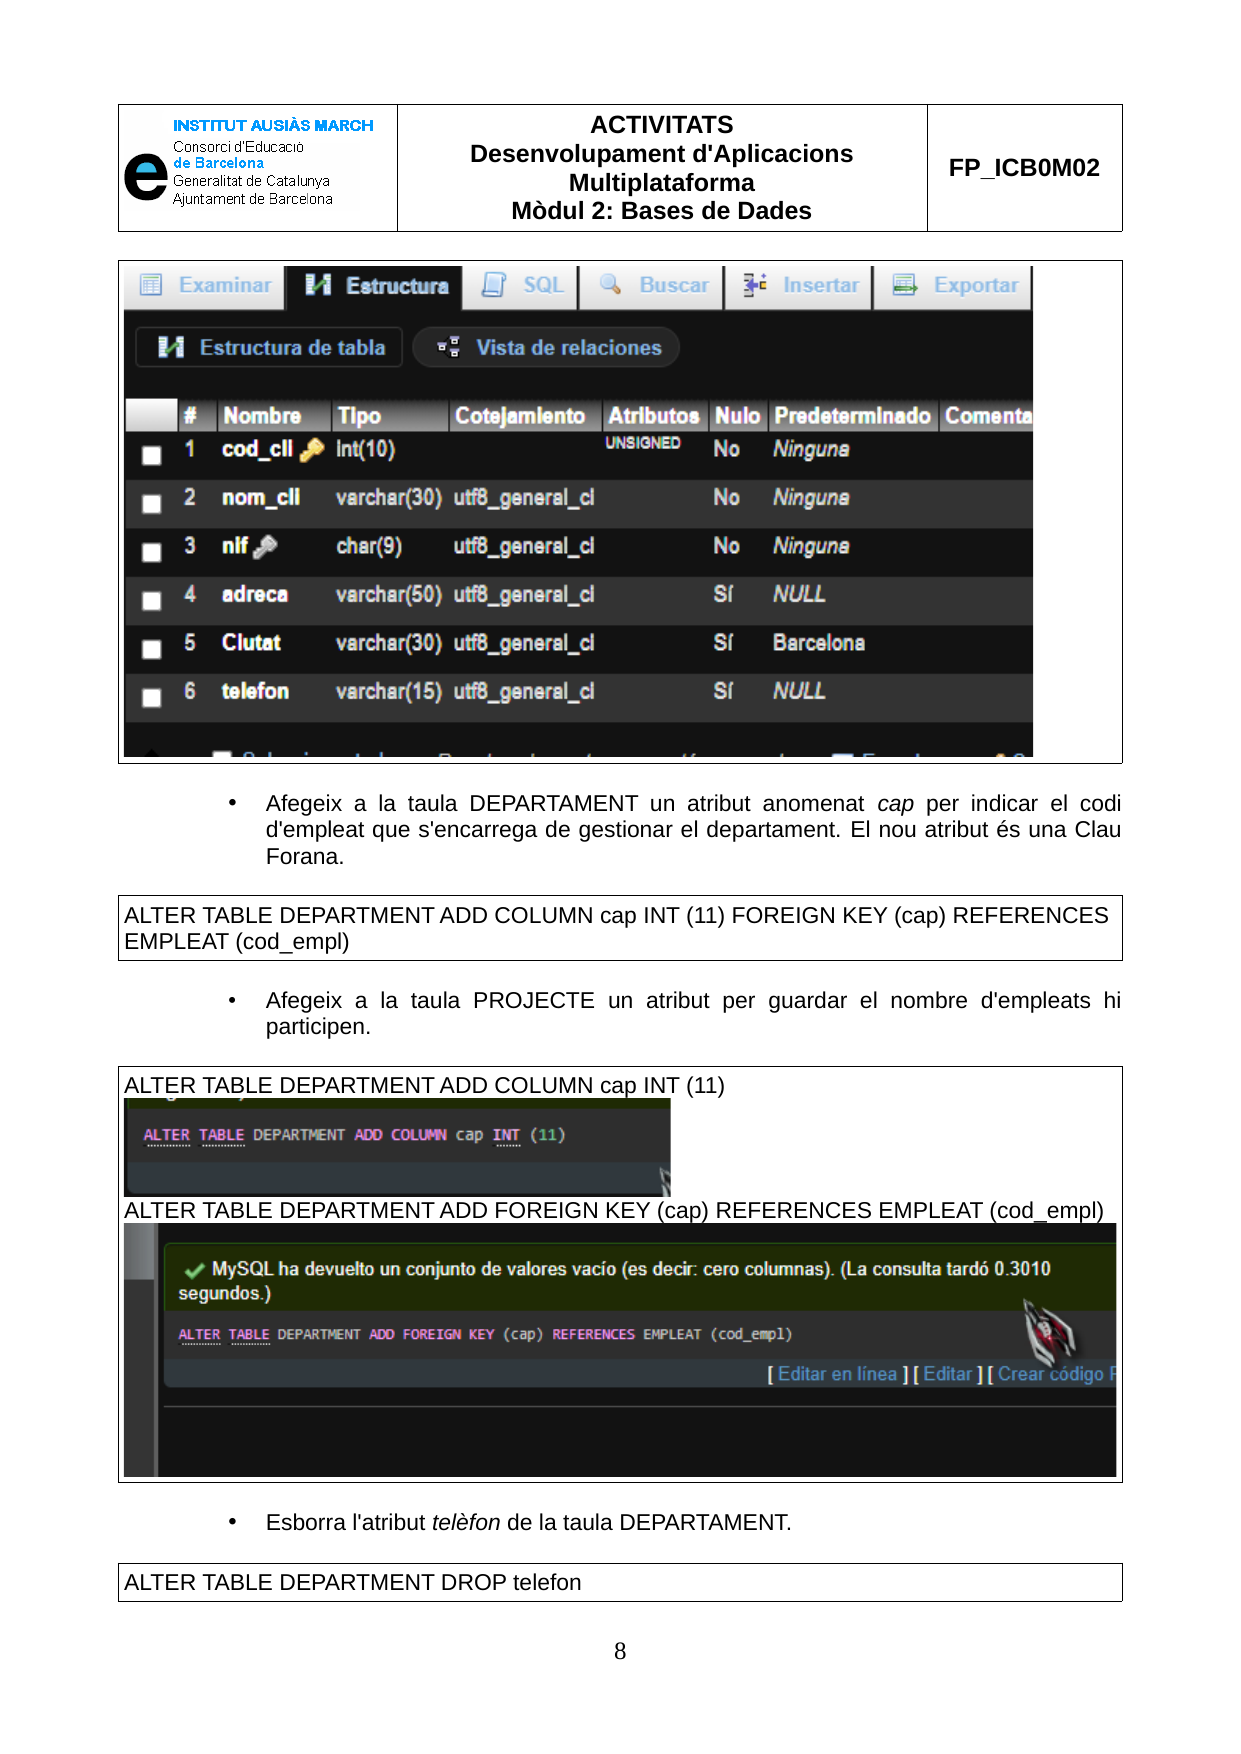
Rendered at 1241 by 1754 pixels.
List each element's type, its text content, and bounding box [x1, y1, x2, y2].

list Esborra l'atribut telèfon de la taula DEPARTAMENT. [228, 1509, 1122, 1536]
table_header ALTER TABLE DEPARTMENT DROP telefon [119, 1564, 1122, 1601]
list Afegeix a la taula PROJECTE un atribut per guardar el nombre d'empleats hi participen. [228, 987, 1122, 1040]
table_header ALTER TABLE DEPARTMENT ADD COLUMN cap INT (11) ALTER TABLE DEPARTMENT ADD FOREIGN KEY (cap) REFERENCES EMPLEAT (cod_empl) [119, 1067, 1122, 1482]
table_header [119, 261, 1122, 763]
table_header ALTER TABLE DEPARTMENT ADD COLUMN cap INT (11) FOREIGN KEY (cap) REFERENCES EMPLEAT (cod_empl) [119, 896, 1122, 960]
list Afegeix a la taula DEPARTAMENT un atribut anomenat cap per indicar el codi d'empleat que s'encarrega de gestionar el departament. El nou atribut és una Clau Forana. [228, 789, 1122, 869]
